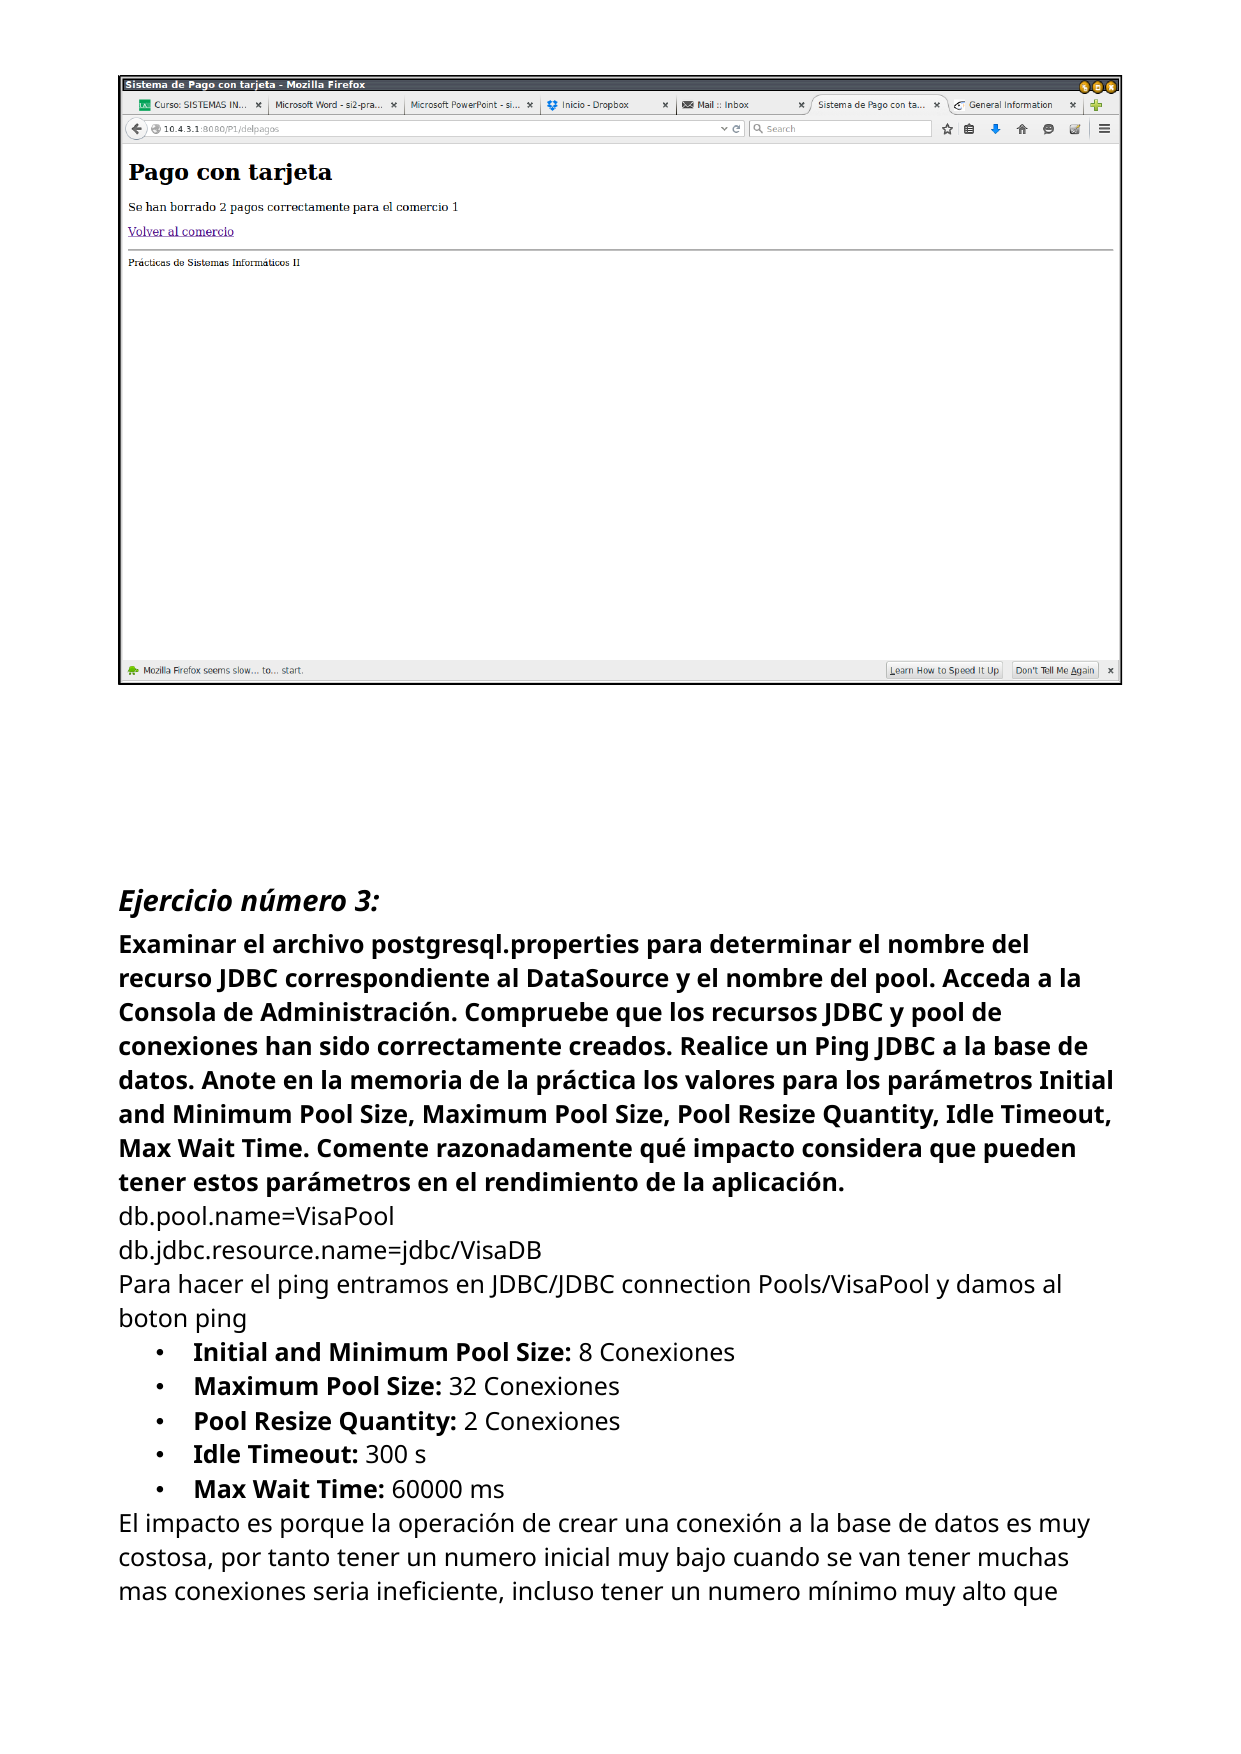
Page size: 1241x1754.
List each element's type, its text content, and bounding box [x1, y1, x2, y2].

list Maximum Pool Size: 32 Conexiones [156, 1369, 1122, 1403]
list Idle Timeout: 300 s [156, 1437, 1122, 1471]
text El impacto es porque la operación de crear una conexión a la base de datos es muy costosa, por tanto tener un numero inicial muy bajo cuando se van tener muchas mas conexiones seria ineficiente, incluso tener un numero mínimo muy alto que [118, 1505, 1122, 1607]
list Max Wait Time: 60000 ms [156, 1471, 1122, 1505]
list Pool Resize Quantity: 2 Conexiones [156, 1403, 1122, 1437]
text db.jdbc.resource.name=jdbc/VisaDB [118, 1233, 1122, 1267]
text Para hacer el ping entramos en JDBC/JDBC connection Pools/VisaPool y damos al boton ping [118, 1267, 1122, 1335]
text Examinar el archivo postgresql.properties para determinar el nombre del recurso JDBC correspondiente al DataSource y el nombre del pool. Acceda a la Consola de Administración. Compruebe que los recursos JDBC y pool de conexiones han sido correctamente creados. Realice un Ping JDBC a la base de datos. Anote en la memoria de la práctica los valores para los parámetros Initial and Minimum Pool Size, Maximum Pool Size, Pool Resize Quantity, Idle Timeout, Max Wait Time. Comente razonadamente qué impacto considera que pueden tener estos parámetros en el rendimiento de la aplicación. [118, 926, 1122, 1199]
subtitle Ejercicio número 3: [118, 880, 1122, 920]
text db.pool.name=VisaPool [118, 1199, 1122, 1233]
list Initial and Minimum Pool Size: 8 Conexiones [156, 1335, 1122, 1369]
